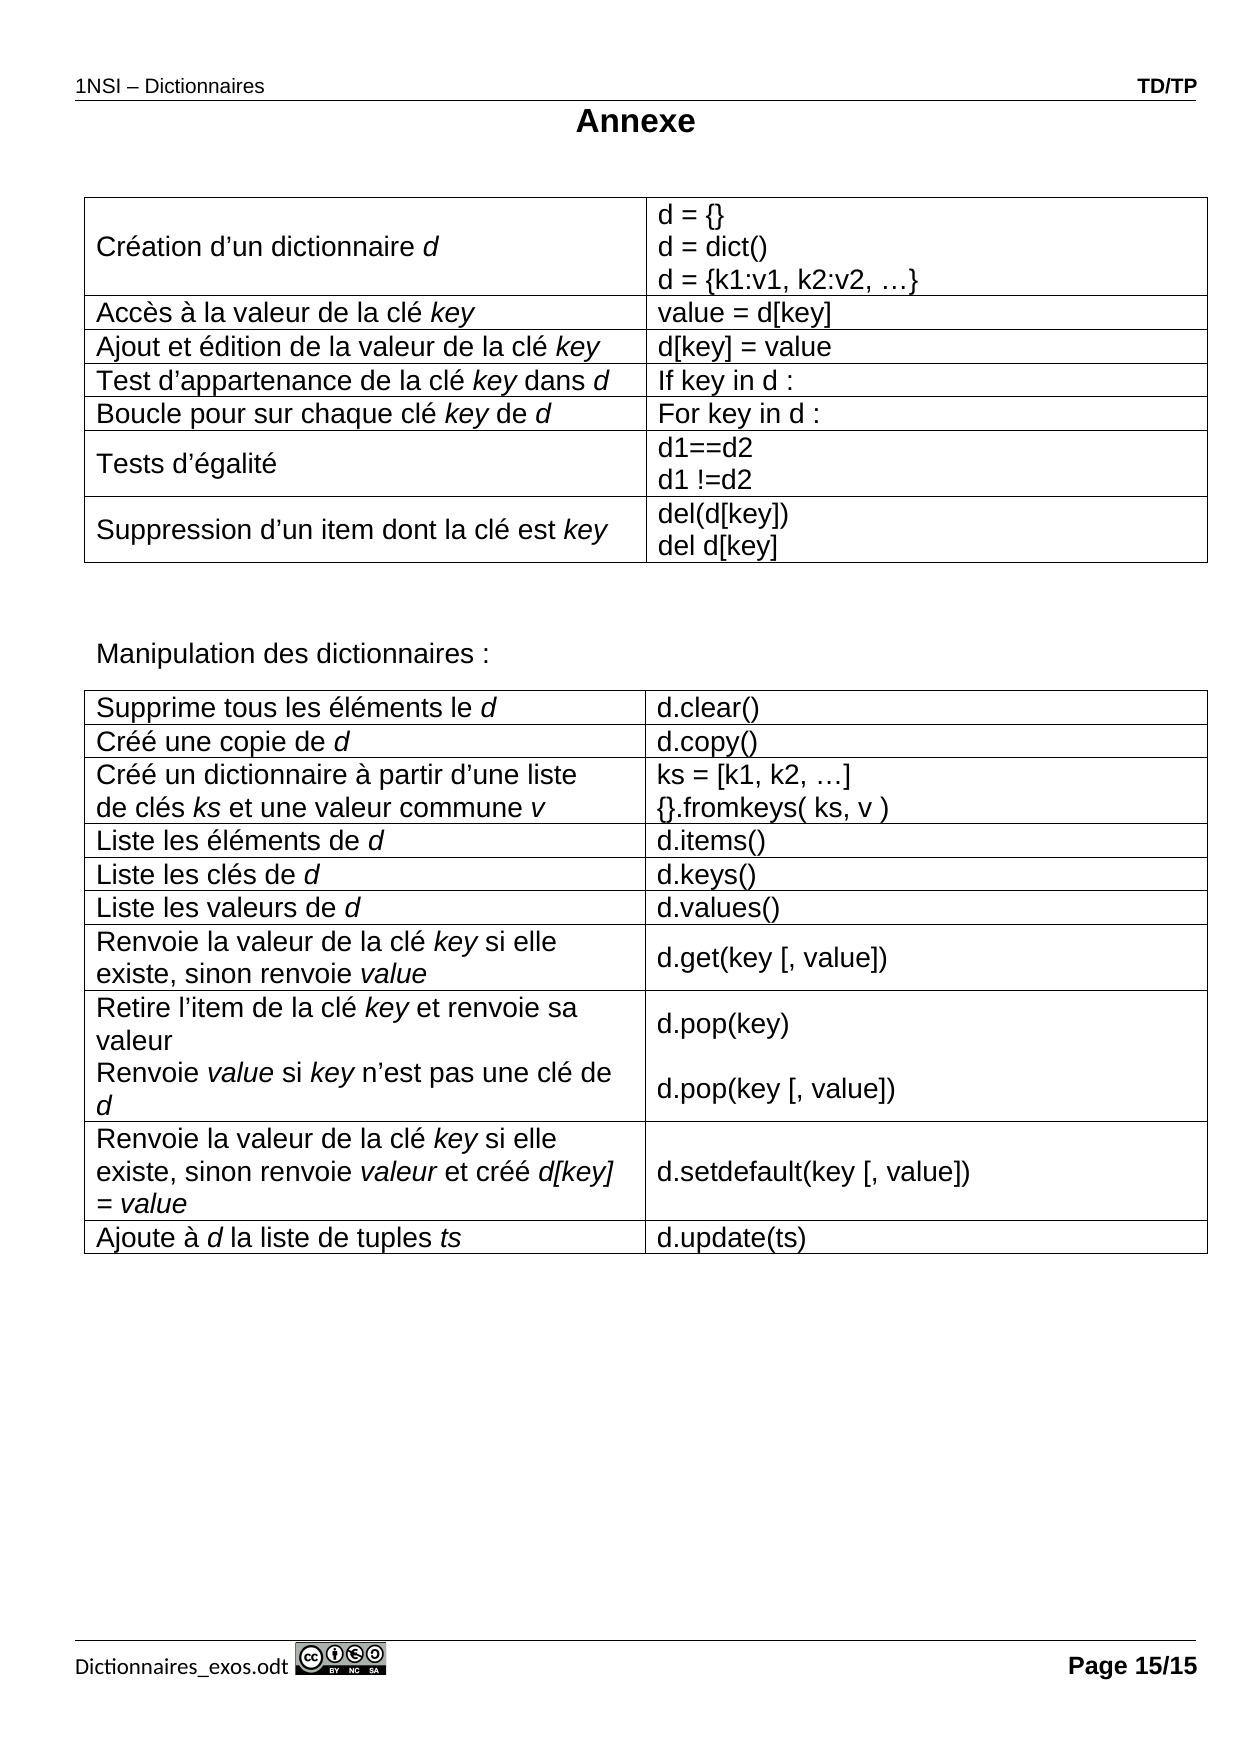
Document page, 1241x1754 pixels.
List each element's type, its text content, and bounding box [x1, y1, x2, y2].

table_cell Liste les clés de d [85, 858, 645, 890]
table_cell d.get(key [, value]) [646, 925, 1207, 990]
table_cell d[key] = value [647, 330, 1207, 362]
table_cell value = d[key] [647, 296, 1207, 329]
table_cell Liste les éléments de d [85, 824, 645, 857]
table_cell Ajoute à d la liste de tuples ts [85, 1221, 645, 1253]
table_cell Ajout et édition de la valeur de la clé key [85, 330, 646, 362]
table_cell Boucle pour sur chaque clé key de d [85, 397, 646, 429]
table_cell Créé une copie de d [85, 725, 645, 757]
table_cell Test d’appartenance de la clé key dans d [85, 364, 646, 396]
table_cell d1==d2 d1 !=d2 [647, 431, 1207, 496]
table_header d.clear() [646, 691, 1207, 724]
table_cell Accès à la valeur de la clé key [85, 296, 646, 329]
table_cell For key in d : [647, 397, 1207, 429]
table_cell Retire l’item de la clé key et renvoie sa valeur Renvoie value si key n’est pas une clé de d [85, 991, 645, 1121]
text Manipulation des dictionnaires : [96, 637, 1175, 669]
table_cell del(d[key]) del d[key] [647, 497, 1207, 562]
table_cell Liste les valeurs de d [85, 891, 645, 924]
table_cell ks = [k1, k2, …] {}.fromkeys( ks, v ) [646, 758, 1207, 823]
table_cell Renvoie la valeur de la clé key si elle existe, sinon renvoie value [85, 925, 645, 990]
table_cell If key in d : [647, 364, 1207, 396]
table_header d = {} d = dict() d = {k1:v1, k2:v2, …} [647, 198, 1207, 295]
table_cell Renvoie la valeur de la clé key si elle existe, sinon renvoie valeur et créé d[key] = value [85, 1122, 645, 1219]
table_cell Suppression d’un item dont la clé est key [85, 497, 646, 562]
table_cell d.keys() [646, 858, 1207, 890]
text hrfghfhehjjjhhhhhhhhhhhhhhhhhhhhhhhhhhhhhhhhhhhhhhhhhhhhhhhhhhhhhhhhhhhhhhhhhhhhhhhhhhhhhhhhhhhhhhhhhhhhhhhhhhhhhhhhhhhhhhhhhhhhhhhhhhhhhhhhhhhhhhhhhhhhhhhhhhhhhhhhhhhhhhhhhhhhhhhhhhhhhhhhhhhhhhy [75, 1283, 1196, 1381]
table_cell d.pop(key) d.pop(key [, value]) [646, 991, 1207, 1121]
table_cell d.copy() [646, 725, 1207, 757]
table_header Création d’un dictionnaire d [85, 198, 646, 295]
table_cell d.setdefault(key [, value]) [646, 1122, 1207, 1219]
table_header Supprime tous les éléments le d [85, 691, 645, 724]
picture [295, 1642, 387, 1675]
text Annexe [75, 101, 1196, 139]
table_cell Tests d’égalité [85, 431, 646, 496]
table_cell Créé un dictionnaire à partir d’une liste de clés ks et une valeur commune v [85, 758, 645, 823]
table_cell d.items() [646, 824, 1207, 857]
table_cell d.update(ts) [646, 1221, 1207, 1253]
table_cell d.values() [646, 891, 1207, 924]
